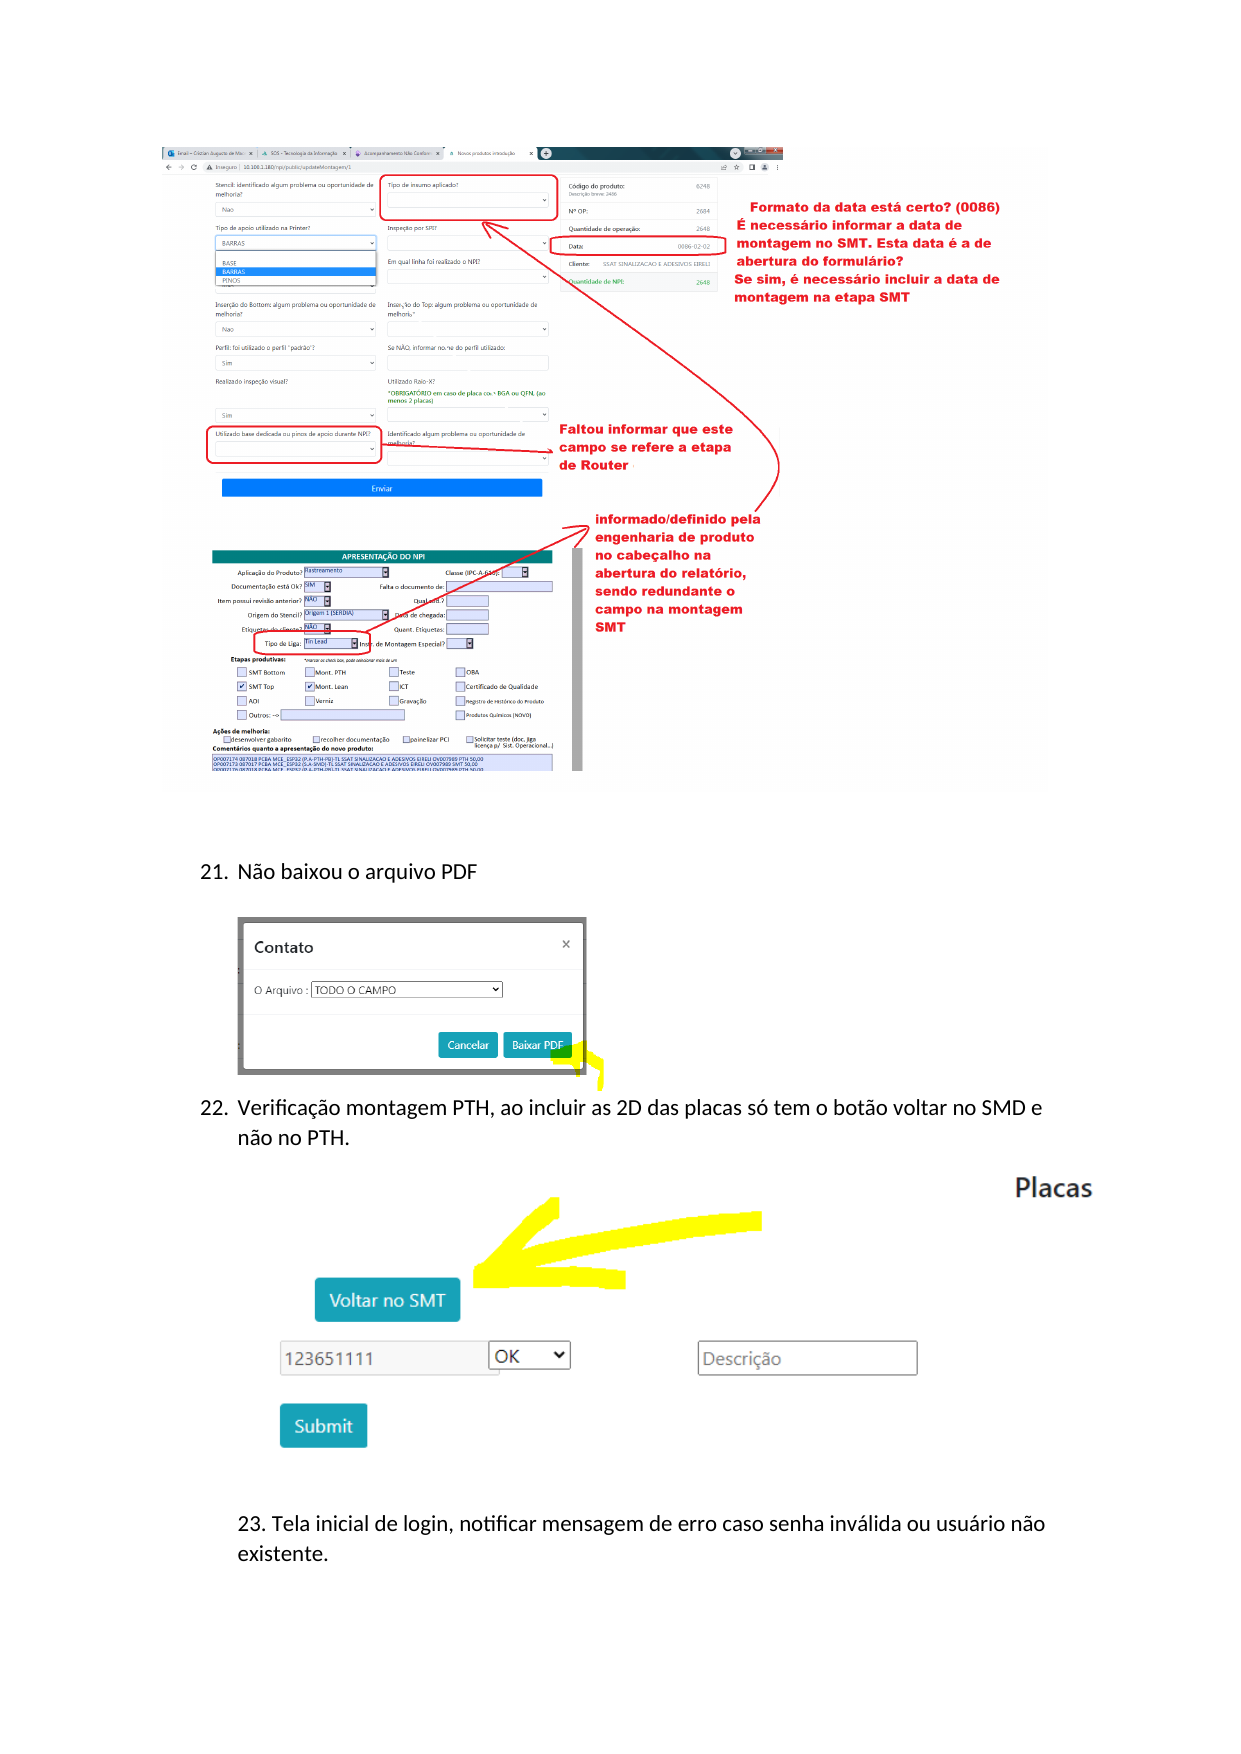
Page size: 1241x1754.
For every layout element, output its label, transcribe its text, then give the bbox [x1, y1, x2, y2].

list Não baixou o arquivo PDF [200, 857, 1063, 886]
list Verificação montagem PTH, ao incluir as 2D das placas só tem o botão voltar no SMD e não no PTH. [200, 1093, 1063, 1151]
picture [162, 147, 1048, 792]
list 23. Tela inicial de login, notificar mensagem de erro caso senha inválida ou usuário não existente. [237, 1509, 1063, 1567]
picture [237, 917, 604, 1091]
picture [237, 1153, 1138, 1477]
